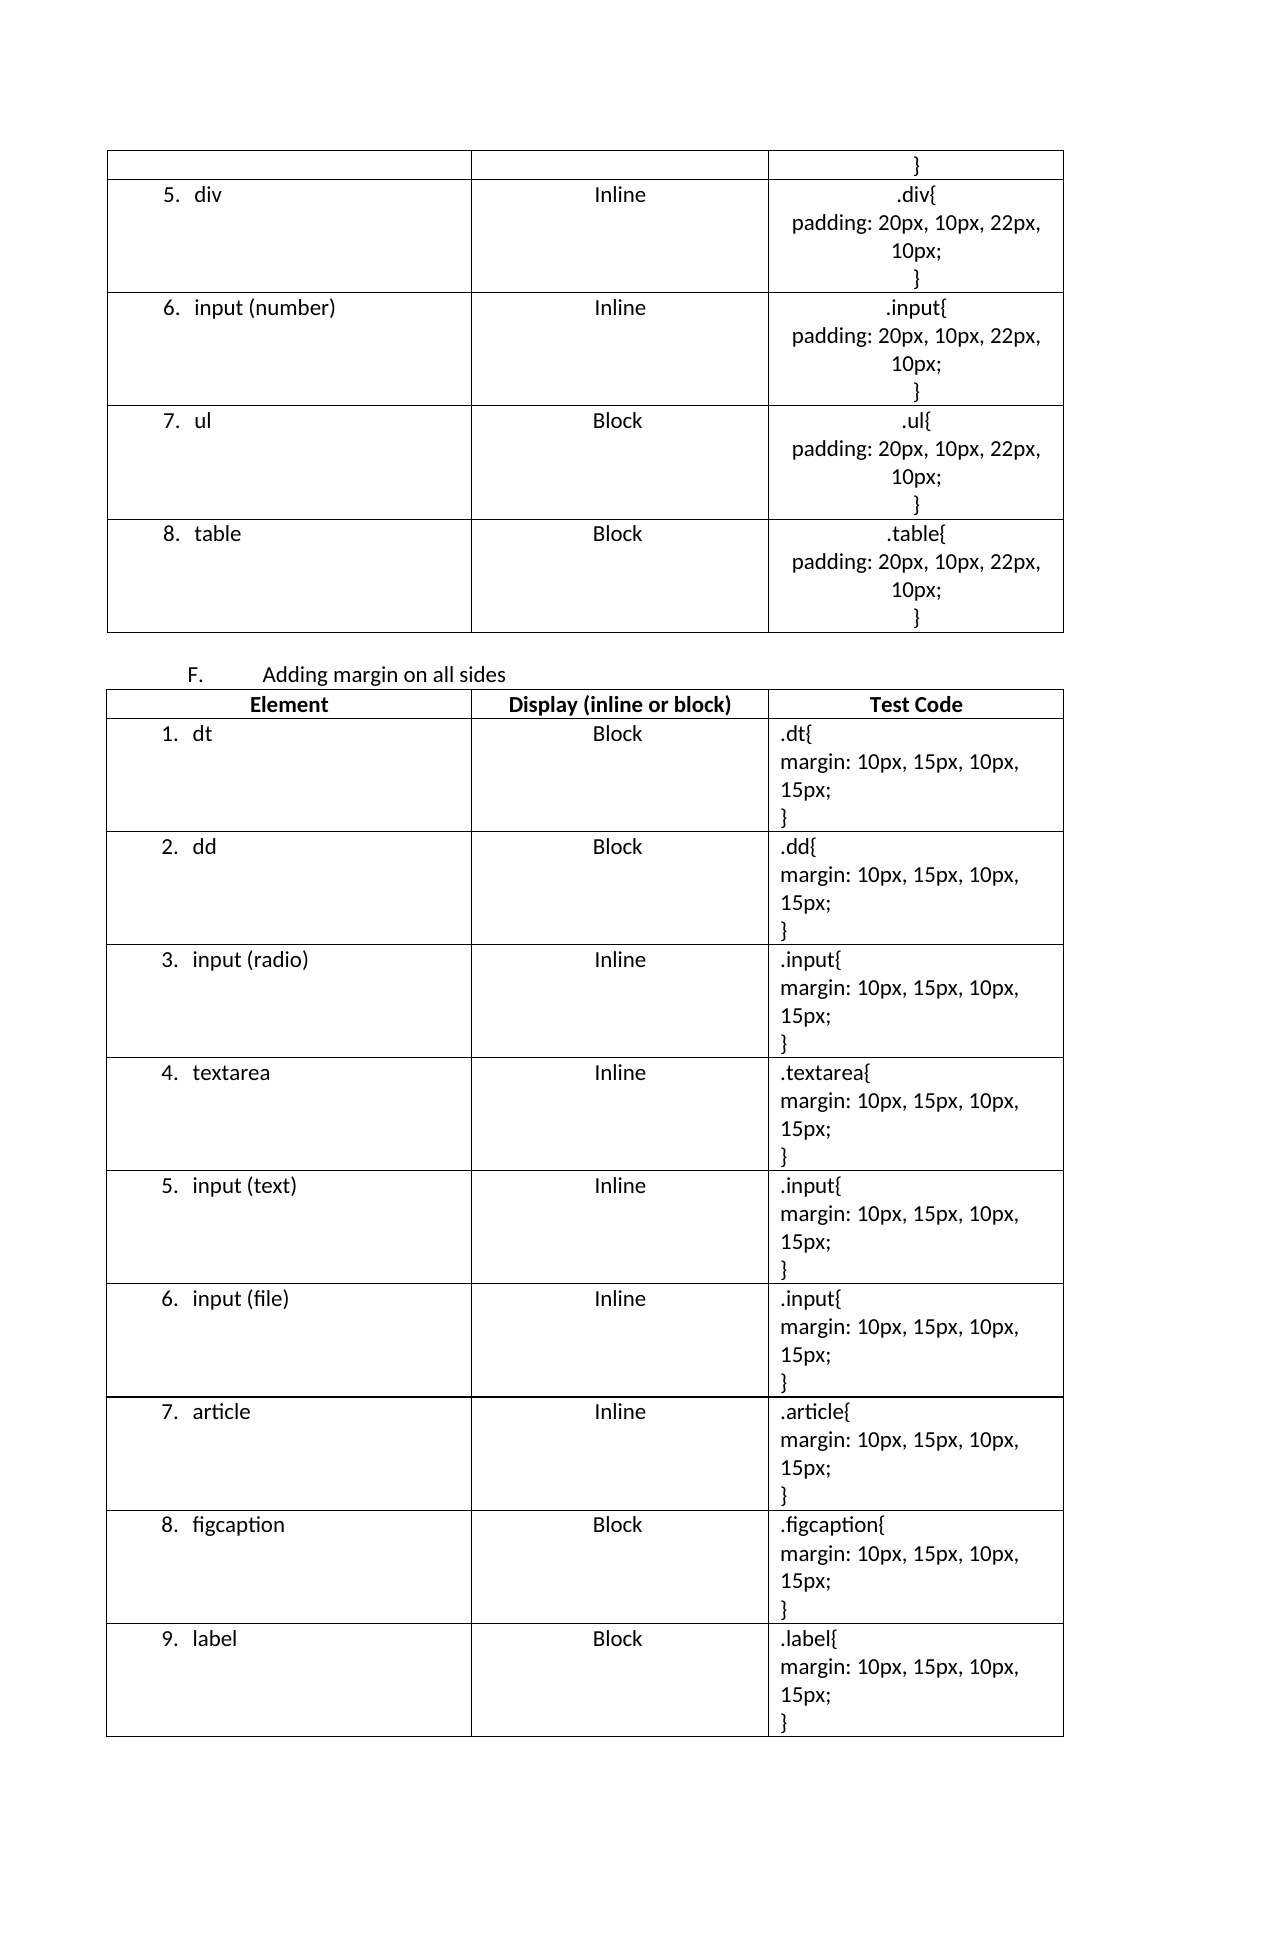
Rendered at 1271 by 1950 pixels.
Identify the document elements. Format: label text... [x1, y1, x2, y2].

table_cell Inline [472, 1398, 768, 1509]
table_cell div [108, 180, 471, 292]
table_cell .textarea{ margin: 10px, 15px, 10px, 15px; } [769, 1058, 780, 1170]
table_cell .article{ margin: 10px, 15px, 10px, 15px; } [769, 1398, 780, 1509]
table_cell ul [108, 406, 471, 518]
table_cell Inline [472, 1284, 768, 1396]
table_cell Block [472, 832, 768, 944]
table_cell .input{ margin: 10px, 15px, 10px, 15px; } [1053, 945, 1063, 1057]
table_cell .dt{ margin: 10px, 15px, 10px, 15px; } [1053, 719, 1063, 831]
table_cell .input{ margin: 10px, 15px, 10px, 15px; } [769, 1284, 1063, 1396]
table_header Test Code [769, 690, 780, 718]
table_cell .figcaption{ margin: 10px, 15px, 10px, 15px; } [769, 1511, 780, 1623]
table_cell .input{ margin: 10px, 15px, 10px, 15px; } [769, 1171, 780, 1283]
table_cell input (number) [108, 293, 471, 405]
table_cell Inline [472, 293, 768, 405]
table_cell dd [107, 832, 471, 944]
table_cell figcaption [107, 1511, 471, 1623]
table_cell .article{ margin: 10px, 15px, 10px, 15px; } [1053, 1398, 1063, 1509]
table_cell Inline [472, 1171, 768, 1283]
table_cell .input{ padding: 20px, 10px, 22px, 10px; } [1053, 293, 1063, 405]
table_cell [472, 151, 768, 179]
table_cell Inline [472, 180, 768, 292]
table_cell input (file) [107, 1284, 471, 1396]
table_cell label [107, 1624, 471, 1736]
table_cell .label{ margin: 10px, 15px, 10px, 15px; } [769, 1624, 780, 1736]
table_cell .ul{ padding: 20px, 10px, 22px, 10px; } [1053, 406, 1063, 518]
table_cell .figcaption{ margin: 10px, 15px, 10px, 15px; } [1053, 1511, 1063, 1623]
table_cell article [107, 1398, 471, 1509]
table_cell .input{ padding: 20px, 10px, 22px, 10px; } [769, 293, 780, 405]
table_cell [108, 151, 471, 179]
table_header Test Code [1053, 690, 1063, 718]
list Adding margin on all sides [187, 661, 1083, 689]
table_cell .div{ padding: 20px, 10px, 22px, 10px; } [769, 180, 780, 292]
table_cell .dd{ margin: 10px, 15px, 10px, 15px; } [1053, 832, 1063, 944]
table_cell Block [472, 406, 768, 518]
table_cell Block [472, 1511, 768, 1623]
table_cell Block [472, 520, 768, 632]
table_cell table [108, 520, 471, 632]
table_cell Block [472, 719, 768, 831]
table_cell .input{ margin: 10px, 15px, 10px, 15px; } [1053, 1171, 1063, 1283]
table_cell Inline [472, 945, 768, 1057]
table_cell .input{ margin: 10px, 15px, 10px, 15px; } [769, 945, 780, 1057]
table_cell Block [472, 1624, 768, 1736]
table_cell .textarea{ margin: 10px, 15px, 10px, 15px; } [1053, 1058, 1063, 1170]
table_cell .dd{ margin: 10px, 15px, 10px, 15px; } [769, 832, 780, 944]
table_header Element [107, 690, 118, 718]
table_cell dt [107, 719, 471, 831]
table_cell .dt{ margin: 10px, 15px, 10px, 15px; } [769, 719, 780, 831]
table_header Element [461, 690, 471, 718]
table_cell .div{ padding: 20px, 10px, 22px, 10px; } [1053, 180, 1063, 292]
table_cell Inline [472, 1058, 768, 1170]
table_cell .table{ padding: 20px, 10px, 22px, 10px; } [769, 520, 1063, 632]
table_cell .label{ margin: 10px, 15px, 10px, 15px; } [1053, 1624, 1063, 1736]
table_cell input (text) [107, 1171, 471, 1283]
table_cell input (radio) [107, 945, 471, 1057]
table_cell .ul{ padding: 20px, 10px, 22px, 10px; } [769, 406, 780, 518]
table_cell textarea [107, 1058, 471, 1170]
